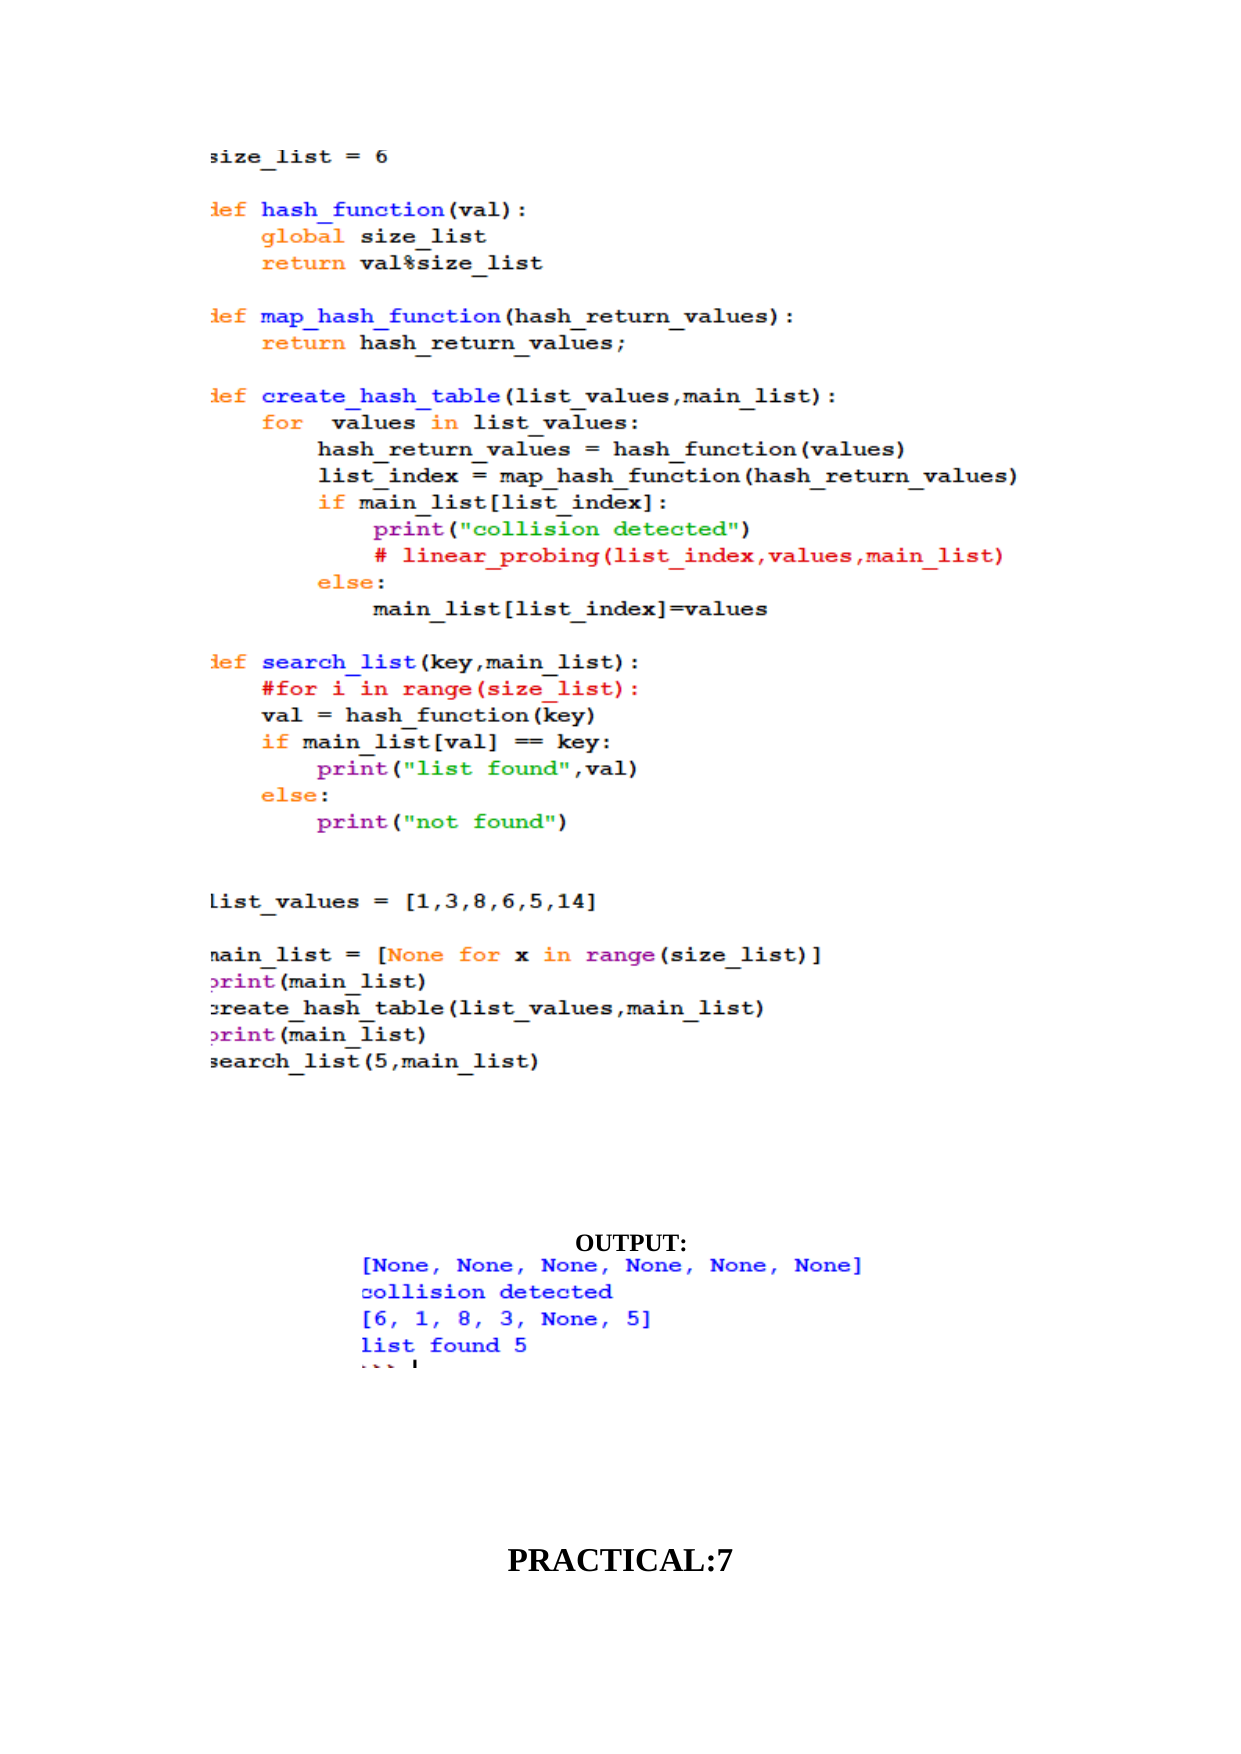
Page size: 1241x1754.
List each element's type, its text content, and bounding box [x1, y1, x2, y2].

text PRACTICAL:7 [150, 1540, 1090, 1579]
text OUTPUT: [150, 1228, 1090, 1257]
picture [362, 1256, 878, 1368]
picture [210, 150, 1030, 1085]
